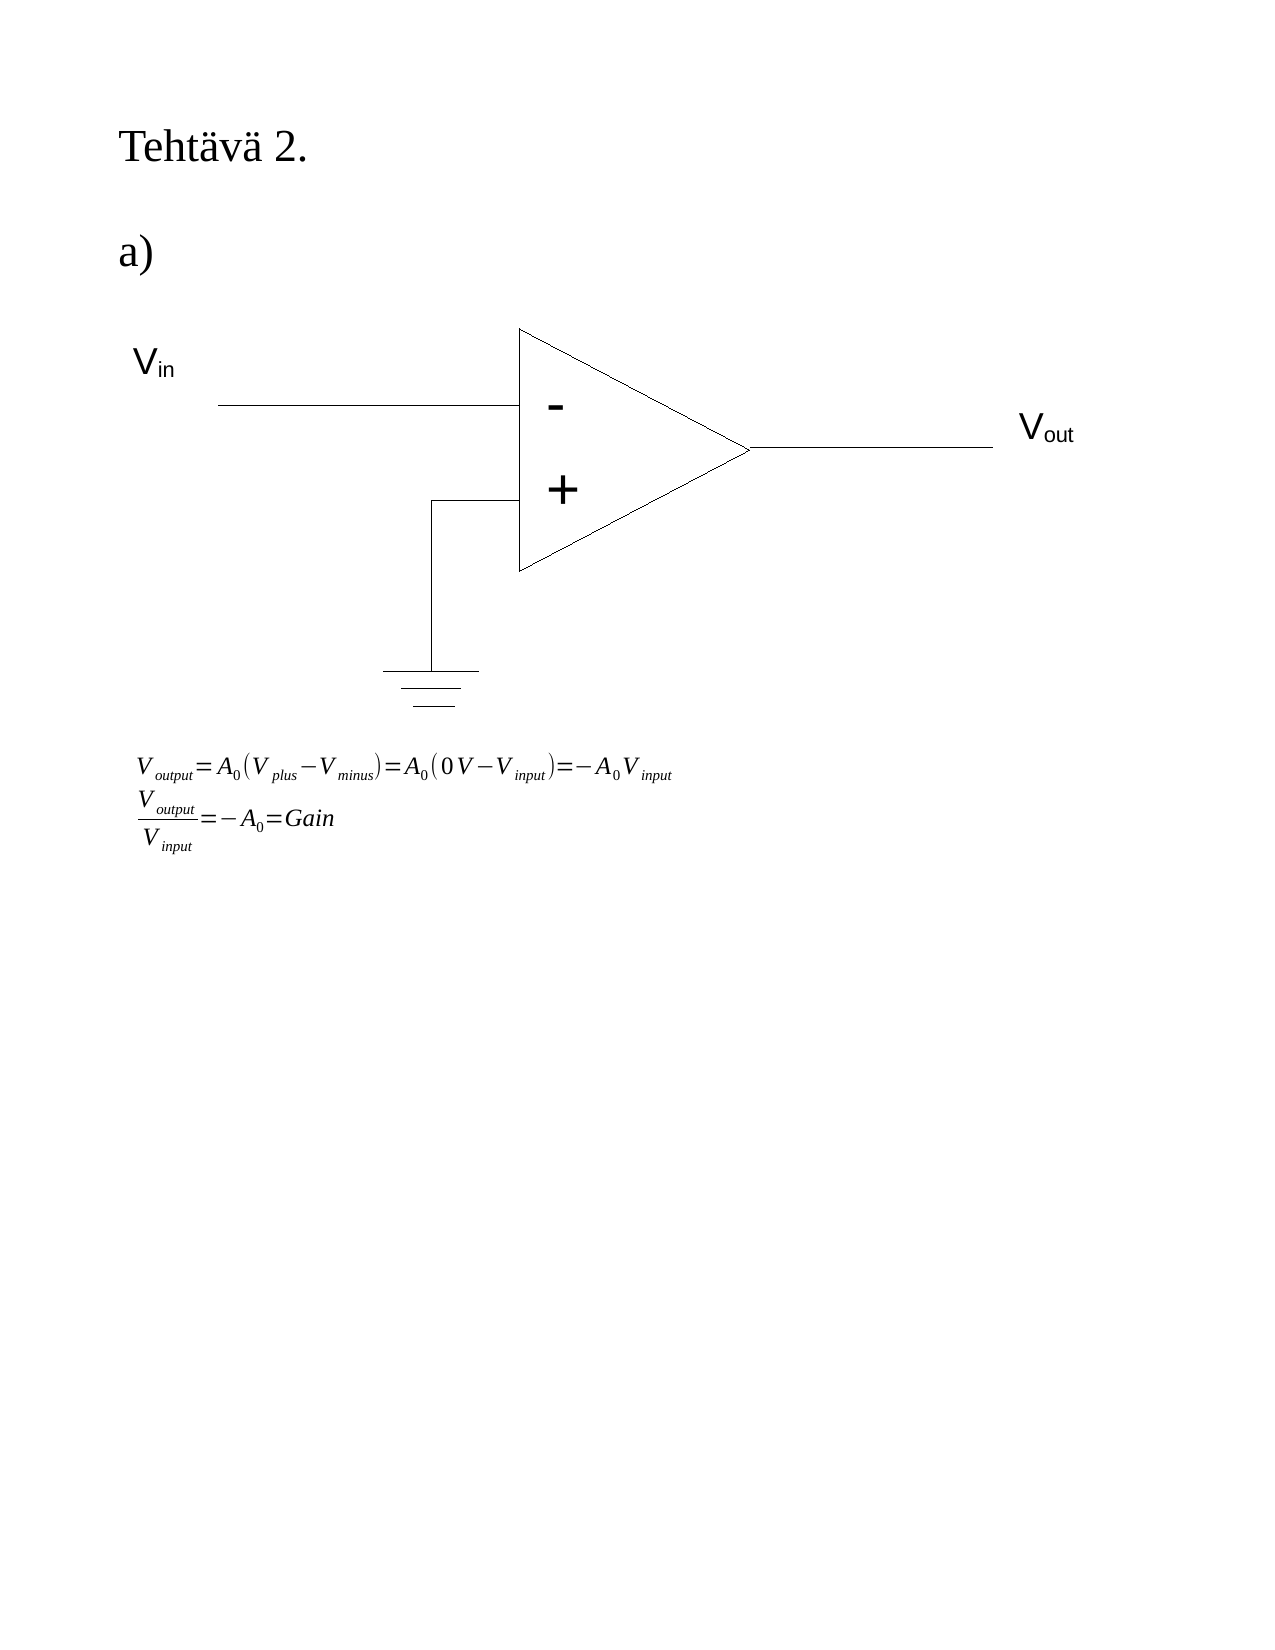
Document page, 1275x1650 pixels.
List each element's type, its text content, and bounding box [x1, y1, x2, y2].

text a) [118, 223, 1157, 276]
text Tehtävä 2. [118, 118, 1157, 171]
